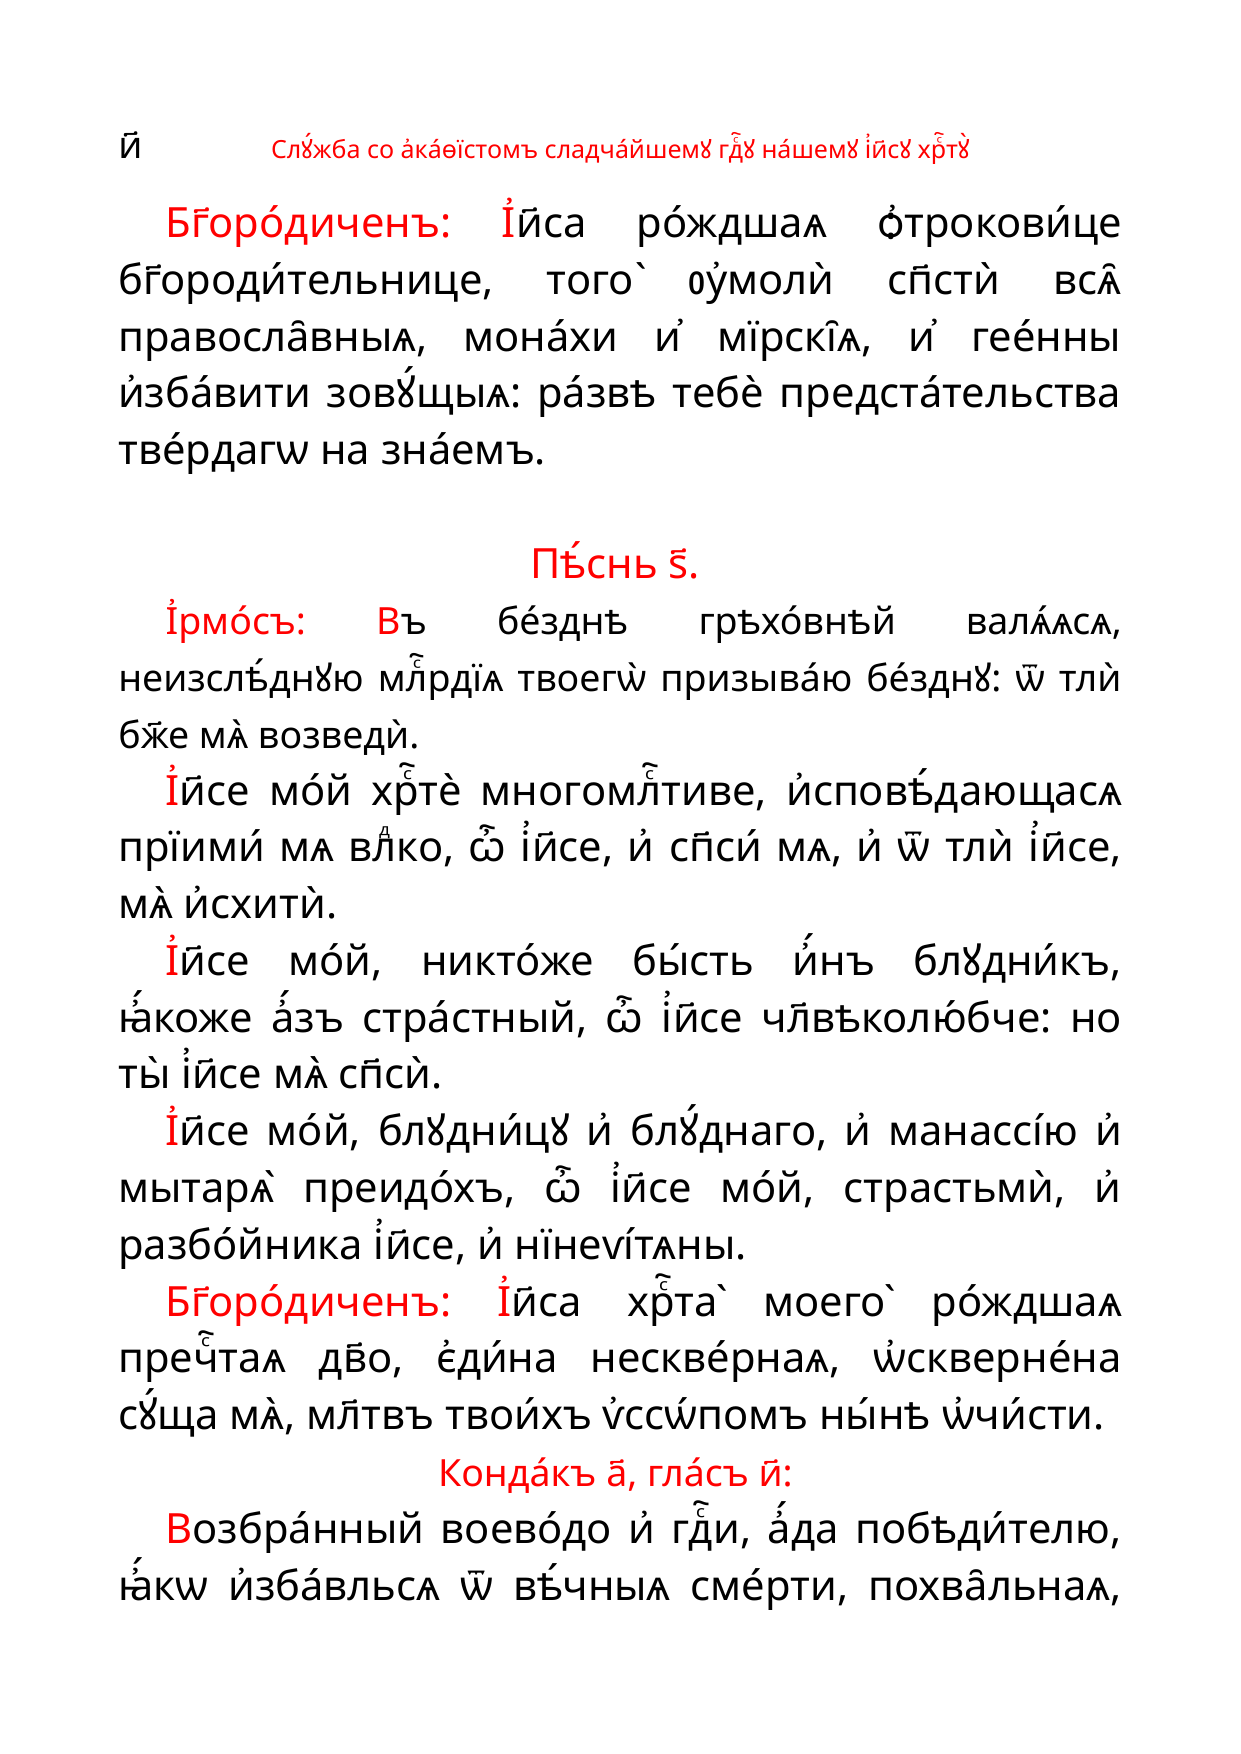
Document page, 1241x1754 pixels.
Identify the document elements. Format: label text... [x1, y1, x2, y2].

text Бг҃оро́диченъ: І҆и҃са хрⷭ҇та̀ моего̀ ро́ждшаѧ пречⷭ҇таѧ дв҃о, є҆ди́на нескве́рнаѧ, ѡ҆скверне́на сꙋ́ща мѧ̀, мл҃твъ твои́хъ ѵ҆ссѡ́помъ ны́нѣ ѡ҆чи́сти. [118, 1271, 1122, 1442]
text І҆рмо́съ: Въ бе́зднѣ грѣхо́внѣй валѧ́ѧсѧ, неизслѣ́днꙋю млⷭ҇рдїѧ твоегѡ̀ призыва́ю бе́зднꙋ: ѿ тлѝ бж҃е мѧ̀ возведѝ. [118, 590, 1122, 759]
subtitle Пѣ́снь ѕ҃. [118, 501, 1122, 590]
text Конда́къ а҃, гла́съ и҃: [118, 1442, 1122, 1497]
text І҆и҃се мо́й, никто́же бы́сть и҆́нъ блꙋдни́къ, ꙗ҆́коже а҆́зъ стра́стный, ѽ і҆и҃се чл҃вѣколю́бче: но ты̀ і҆и҃се мѧ̀ сп҃сѝ. [118, 931, 1122, 1101]
text І҆и҃се мо́й хрⷭ҇тѐ многомлⷭ҇тиве, и҆сповѣ́дающасѧ прїими́ мѧ влⷣко, ѽ і҆и҃се, и҆ сп҃си́ мѧ, и҆ ѿ тлѝ і҆и҃се, мѧ̀ и҆схитѝ. [118, 759, 1122, 931]
text Бг҃оро́диченъ: І҆и҃са ро́ждшаѧ ѻ҆трокови́це бг҃ороди́тельнице, того̀ ᲂу҆молѝ сп҃стѝ всѧ̑ правосла̑вныѧ, мона́хи и҆ мїрскі̑ѧ, и҆ гее́нны и҆зба́вити зовꙋ́щыѧ: ра́звѣ тебѐ предста́тельства тве́рдагѡ на зна́емъ. [118, 193, 1122, 477]
text І҆и҃се мо́й, блꙋдни́цꙋ и҆ блꙋ́днаго, и҆ манассі́ю и҆ мытарѧ̀ преидо́хъ, ѽ і҆и҃се мо́й, страстьмѝ, и҆ разбо́йника і҆и҃се, и҆ нїнеѵі́тѧны. [118, 1101, 1122, 1271]
text Возбра́нный воево́до и҆ гдⷭ҇и, а҆́да побѣди́телю, ꙗ҆́кѡ и҆зба́вльсѧ ѿ вѣ́чныѧ сме́рти, похва̑льнаѧ, [118, 1497, 1122, 1612]
